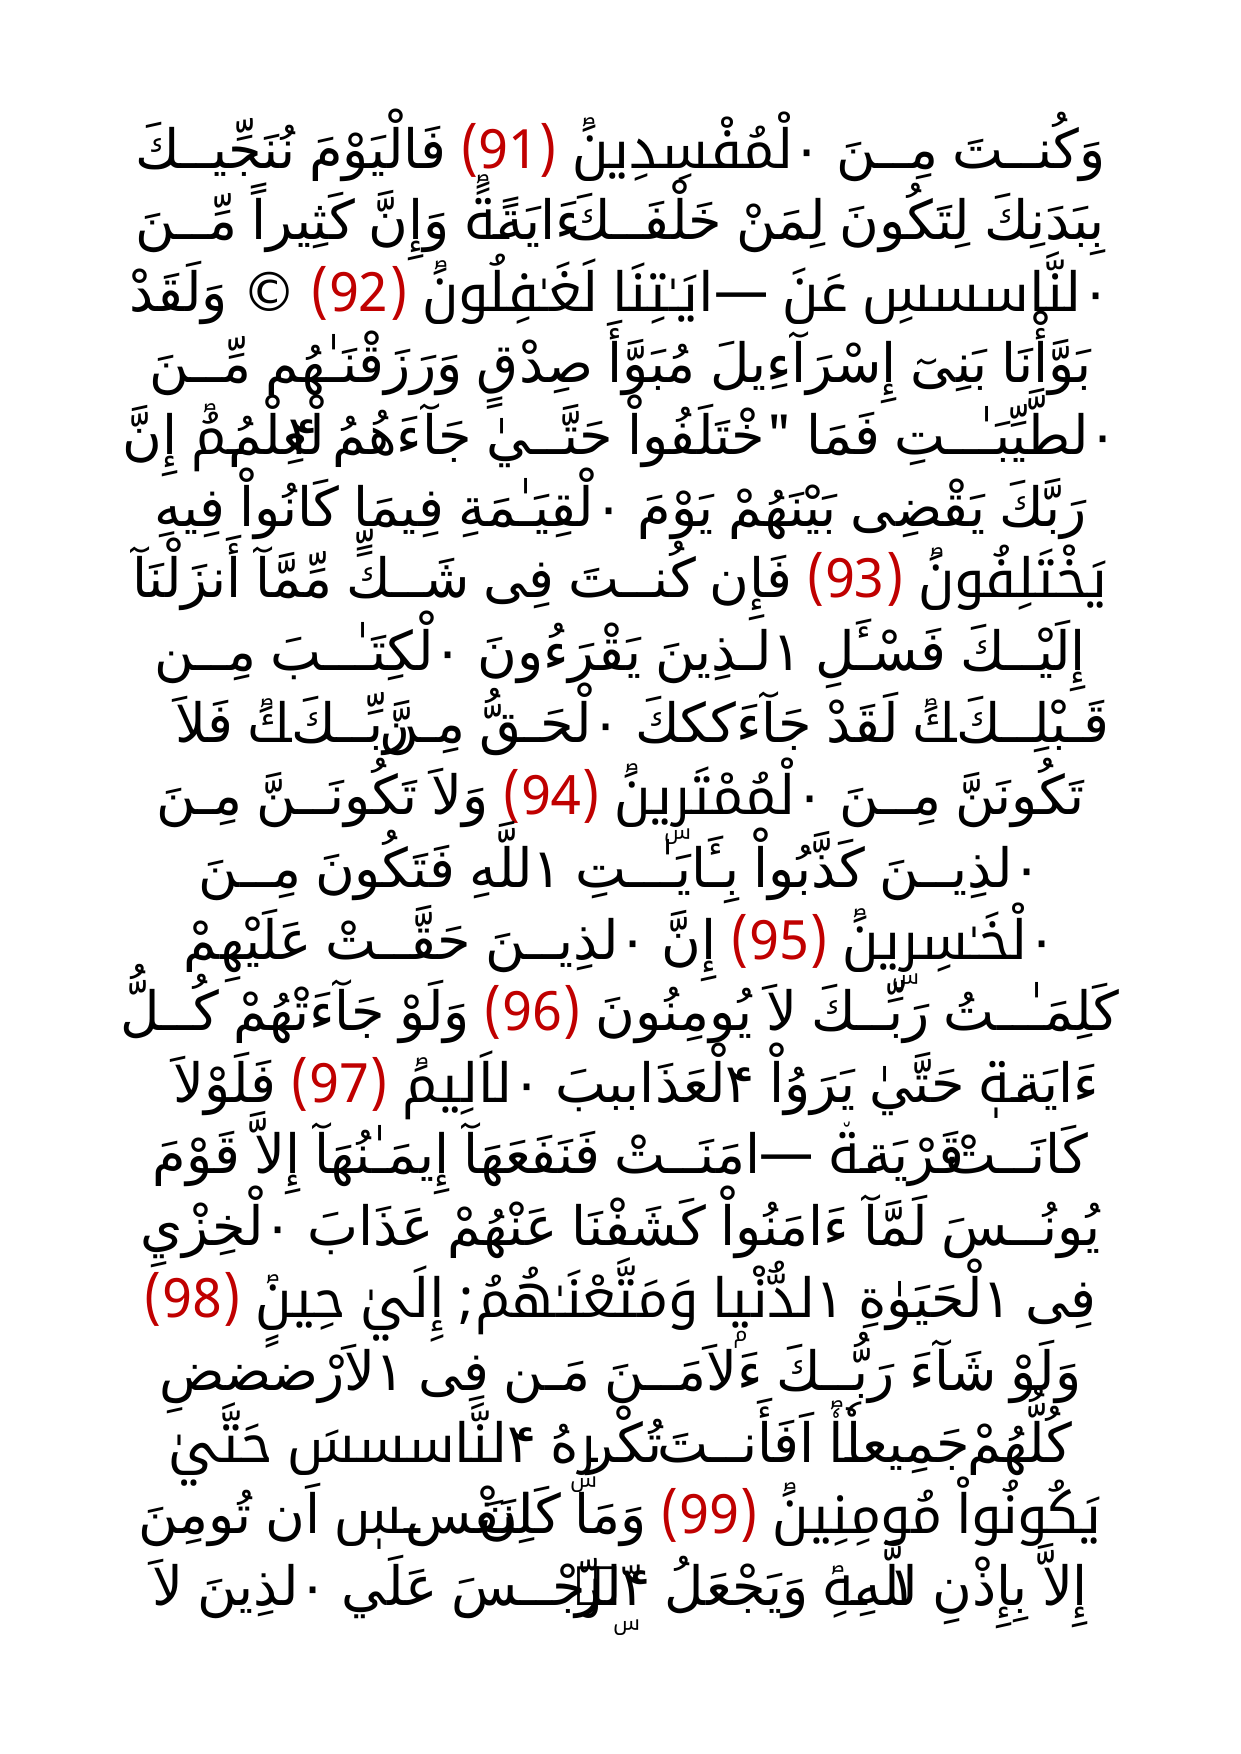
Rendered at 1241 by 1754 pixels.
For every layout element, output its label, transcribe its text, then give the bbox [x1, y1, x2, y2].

text ® فَمَآ ءَامَــنَ لِمُوسۭــيٰٓ إِلاَّ ذُرّۣيَّةٌ مِّن قَوْمِهِ” عَلَــيٰ خَوْفٍ مِّن فِرْعَوْنَ وَمَلْاَئِهِمُ; أَنْ يَّـفْتِنَهُمْؐ وَإِنَّ فِرْعَوْنَ لَعَالٍ فِى ۱لاَرْضِؐ وَإِنَّهُ„ لَمِــنَ ۰لْمُسْرۣفِينَؐ (83) وَقَالَ مُوسۭــيٰ يَـٰقَوْمِ إِننن كُنتُمُ; ءَامَنتُم بِاللَّهِ فَعَلَيْهِ تَوَكَّلُوٓاْ إِننن كُنتُم مُّسْلِمِينَؐ (84) فَقَالُواْ عَلَــي ۰للَّهِ تَوَكَّلْنَاؐ رَبَّنَا لاَ تَجْعَلْنَا فِتْنَةً لِّلْقَوْمِ ۱لظَّـٰلِمِينَؐ (85) وَنَجِّنَا بِرَحْمَتِــكَ مِــنَ ۰لْقَوْمِ ۱لْكۭـٰفِـرۣينَؐ (86) وَأَوْحَيْنَآ إِلَيٰ مُوسۭيٰ وَأَخِيهِ أَن تَبَوَّءَا لِقَوْمِكُمَا بِمِصْرَ بُيُوتاً وَاجْعَلُواْ بُيُوتَكُمْ قِبْلَةً وَأَقِيمُواْ ۴لصَّلَوٰةَؐ وَبَشِّرۣ ۱لْمُومِنِينَؐ (87) وَقَالَ مُوسۭيٰ رَبَّنَآ إِنَّــكَ ءَاتَيْــتَ فِرْعَوْنَ وَمَلَأَهُ„ زۣينَةً وَأَمْوَ؛لًا فِى ۱لْحَيَوٰةِ ۱لدُّنْيۭاؐ رَبَّنَا لِيَضِلُّواْ عَــن سَبِيلِــكَؐ رَبَّنَا "طْمِــسْ عَلَيٰٓ أَمْوَ؛لِهِمْ وَاشْدُدْ عَلَيٰ قُلُوبِهِمْ فَلاَ يُومِنُواْ حَتَّيٰ يَرَوُاْ ۴لْعَذَابببَ ۰لاَلِيمَؐ (88) قَالَ قَدُ ۷جِيبَــت دَّعْوَتُكُمَا فَاسْتَقِيمَاؐ وَلاَ تَتَّبِعَـٰٓــنّۣ سَبِيلَ ۰لذِينَ لاَ يَعْلَمُونَؐ (89) وَجَـٰوَزْنَا بِبَنِىٓ إِسْرَآءِيــلَ ۰ڤْبَحْرَ فَأَتْبَعَهُمْ فِرْعَوْنُ وَجُنُودُهُ„ بَغْياً وَعَدْواٗؐ حَتَّيٰٓ إِذَآ أَدْرَكَهُ ۴لْغَرَقُ قَالَ ءَامَنــتُ أَنَّهُ„ لآَ إِچَهَ إِلاَّ ۰ﻟـذِىٓ ءَامَنَــتْ بِهِ” بَنُوٓاْ إِسْرَآءِيـلَ وَأَنَا مِــنَ ۰لْمُسْلِمِينَؐ (90) ءَاچَنَ وَقَدْ عَصَيْــتَ قَبْلُ وَكُنــتَ مِــنَ ۰لْمُفْسِدِينَؐ (91) فَالْيَوْمَ نُنَجِّيــكَ بِبَدَنِكَ لِتَكُونَ لِمَنْ خَلْفَــكَ ءَايَةًؐ وَإِنَّ كَثِيراً مِّــنَ ۰لنَّاسسسِ عَنَ —ايَـٰتِنَا لَغَـٰفِلُونَؐ (92) © وَلَقَدْ بَوَّأْنَا بَنِىٓ إِسْرَآءِيلَ مُبَوَّأَ صِدْقٍ وَرَزَقْنَـٰهُم مِّــنَ ۰لطَّيِّبَـٰــتِ فَمَا "خْتَلَفُواْ حَتَّــيٰ جَآءَهُمُ ۴لْعِلْمُؐ إِنَّ رَبَّكَ يَقْضِى بَيْنَهُمْ يَوْمَ ۰لْقِيَـٰمَةِ فِيمَا كَانُواْ فِيهِ يَخْتَلِفُونَؐ (93) فَإِن كُنــتَ فِى شَــكٍّ مِّمَّآ أَنزَلْنَآ إِلَيْــكَ فَسْـَٔلِ ۱لـذِينَ يَقْرَءُونَ ۰لْكِتَـٰــبَ مِــن قَـبْلِــكَؐ لَقَدْ جَآءَكككَ ۰لْحَـقُّ مِـن رَّبِّــكَؐ فَلاَ تَكُونَنَّ مِــنَ ۰لْمُمْتَرۣينَؐ (94) وَلاَ تَكُونَــنَّ مِـنَ ۰لذِيــنَ كَذَّبُواْ بِـَٔايَـٰــتِ ۱للَّهِ فَتَكُونَ مِــنَ ۰لْخَـٰسِرۣينَؐ (95) إِنَّ ۰لذِيــنَ حَقَّــتْ عَلَيْهِمْ كَلِمَـٰــتُ رَبِّــكَ لاَ يُومِنُونَ (96) وَلَوْ جَآءَتْهُمْ كُــلُّ ءَايَةٖ حَتَّيٰ يَرَوُاْ ۴لْعَذَابببَ ۰لاَلِيمَؐ (97) فَلَوْلاَ كَانَــتْ قَرْيَة٘ —امَنَــتْ فَنَفَعَهَآ إِيمَـٰنُهَآ إِلاَّ قَوْمَ يُونُــسَ لَمَّآ ءَامَنُواْ كَشَفْنَا عَنْهُمْ عَذَابَ ۰لْخِزْيِ فِى ۱لْحَيَوٰةِ ۱لدُّنْيۭا وَمَتَّعْنَـٰهُمُ; إِلَيٰ حِينٍؐ (98) وَلَوْ شَآءَ رَبُّــكَ ءَلاَمَــنَ مَـن فِى ۱لاَرْضضضِ كُلُّهُمْ جَمِيعاٗؐ اَفَأَنــتَ تُكْرۣهُ ۴لنَّاسسسَ حَتَّيٰ يَكُونُواْ مُومِنِينَؐ (99) وَمَا كَانَ لِنَفْسٖ اَن تُومِنَ إِلاَّ بِإِذْنِ ۱للَّهِؐ وَيَجْعَلُ ۴لرّۣجْــسَ عَلَي ۰لذِينَ لاَ يَعْقِلُونَؐ (100) قُــلُ ۶نظُرُواْ مَاذَا فِى ۱لسَّمَـٰوَ؛تتتِ وَالاَرْضِ وَمَا تُغْنِى ۱لاَيَـٰــتُ وَالنُّذُرُ عَن قَوْمٍ لاَّ يُومِنُونَؐ (101) فَهَلْ يَنتَظِرُونَ إِلاَّ مِثْـلَ أَيَّامِ ۱لذِيــنَ خَلَوْاْ مِــن قَبْلِهِمْؐ قُلْ فَانتَظِرُوٓاْؐ إِنِّى مَعَكُم مِّــنَ ۰لْمُنتَظِرۣينَؐ (102) ثُمَّ نُـنَجّىِ رُسُلَنَا وَالذِيــنَ ءَامَنُواْ كَذَ؛لِــكَؐ حَقّاٗ عَلَيْنَا نُنَجِّ ۱لْمُومِنِينَؐ (103) ® قُـلْ يَـٰٓأَيُّهَا ۰لنَّاسُ إِن كُنتُمْ فِى شَكٍّ مِّن دِينِى فَلآَ أَعْبُدُ ۴لذِيــنَ تَعْبُدُونَ مِن دُونِ ۱للَّهِؐ وَچَكِــنَ اَعْبُدُ ۴للَّهَ ۰ﻟ﮲ يَتَوَفّۭيٰكُمْؐ وَٱُمِرْتتتُ أَنَ اَكُونَ مِــنَ ۰لْمُومِنِينَ (104) وَأَنَ اَقِمْ وَجْهَــكَ لِلدِّيــنۣ حَنِيفاًؐ وَلاَ تَكُونَــنَّ مِـنَ ۰لْمُشْرۣكِينَؐ (105) وَلاَ تَدْعُ مِن دُونِ ۱للَّهِ مَا لاَ يَنفَعُــكَ وَلاَ يَضُرُّكككَؐ فَإِن فَعَلْــتَ فَإِنَّــكَ إِذاً مِّــنَ ۰لظَّـٰلِمِينَؐ (106) وَإِنننْ يَّـمْسَسْــكَ ۰للَّهُ بِضُرٍّ فَلاَ كَاشِفَ لَهُ; إِلاَّ هُوَؐ وَإِنْ يُّرۣدْكككَ بِخَيْرٍ فَلاَ رَآدَّ لِفَضْلِهِؐ” يُصِيبُ بِهِ” مَنْ يَّشَآءُ مِنْ عِبَادِهِؐ” وَهُوَ ۰لْغَفُورُ ۴لرَّحِيمُؐ (107) قُلْ يَـٰٓأَيُّهَا ۰لنَّاسسسُ قَدْ جَآءَكُمُ ۴لْحَقُّ مِن رَّبِّكُمْؐ فَمَـنِ 'هْتَدۭيٰ فَإِنَّمَا يَهْتَدِى لِنَفْسِهِؐ” وَمَــن ضَــلَّ فَإِنَّمَا يَضِــلُّ عَلَيْهَاؐ وَمَآ أَنَا عَلَيْكُم بِوَكِيلٍؐ (108) وَاتَّبِعْ مَا يُوحۭيٰٓ إِلَيْــكَ وَاصْبِرْ حَتَّــيٰ يَحْكُمَ ۰للَّهُؐ وَهُوَ خَيْرُ ۴لْحَـٰكِمِينَ (109) [118, 118, 1122, 1628]
